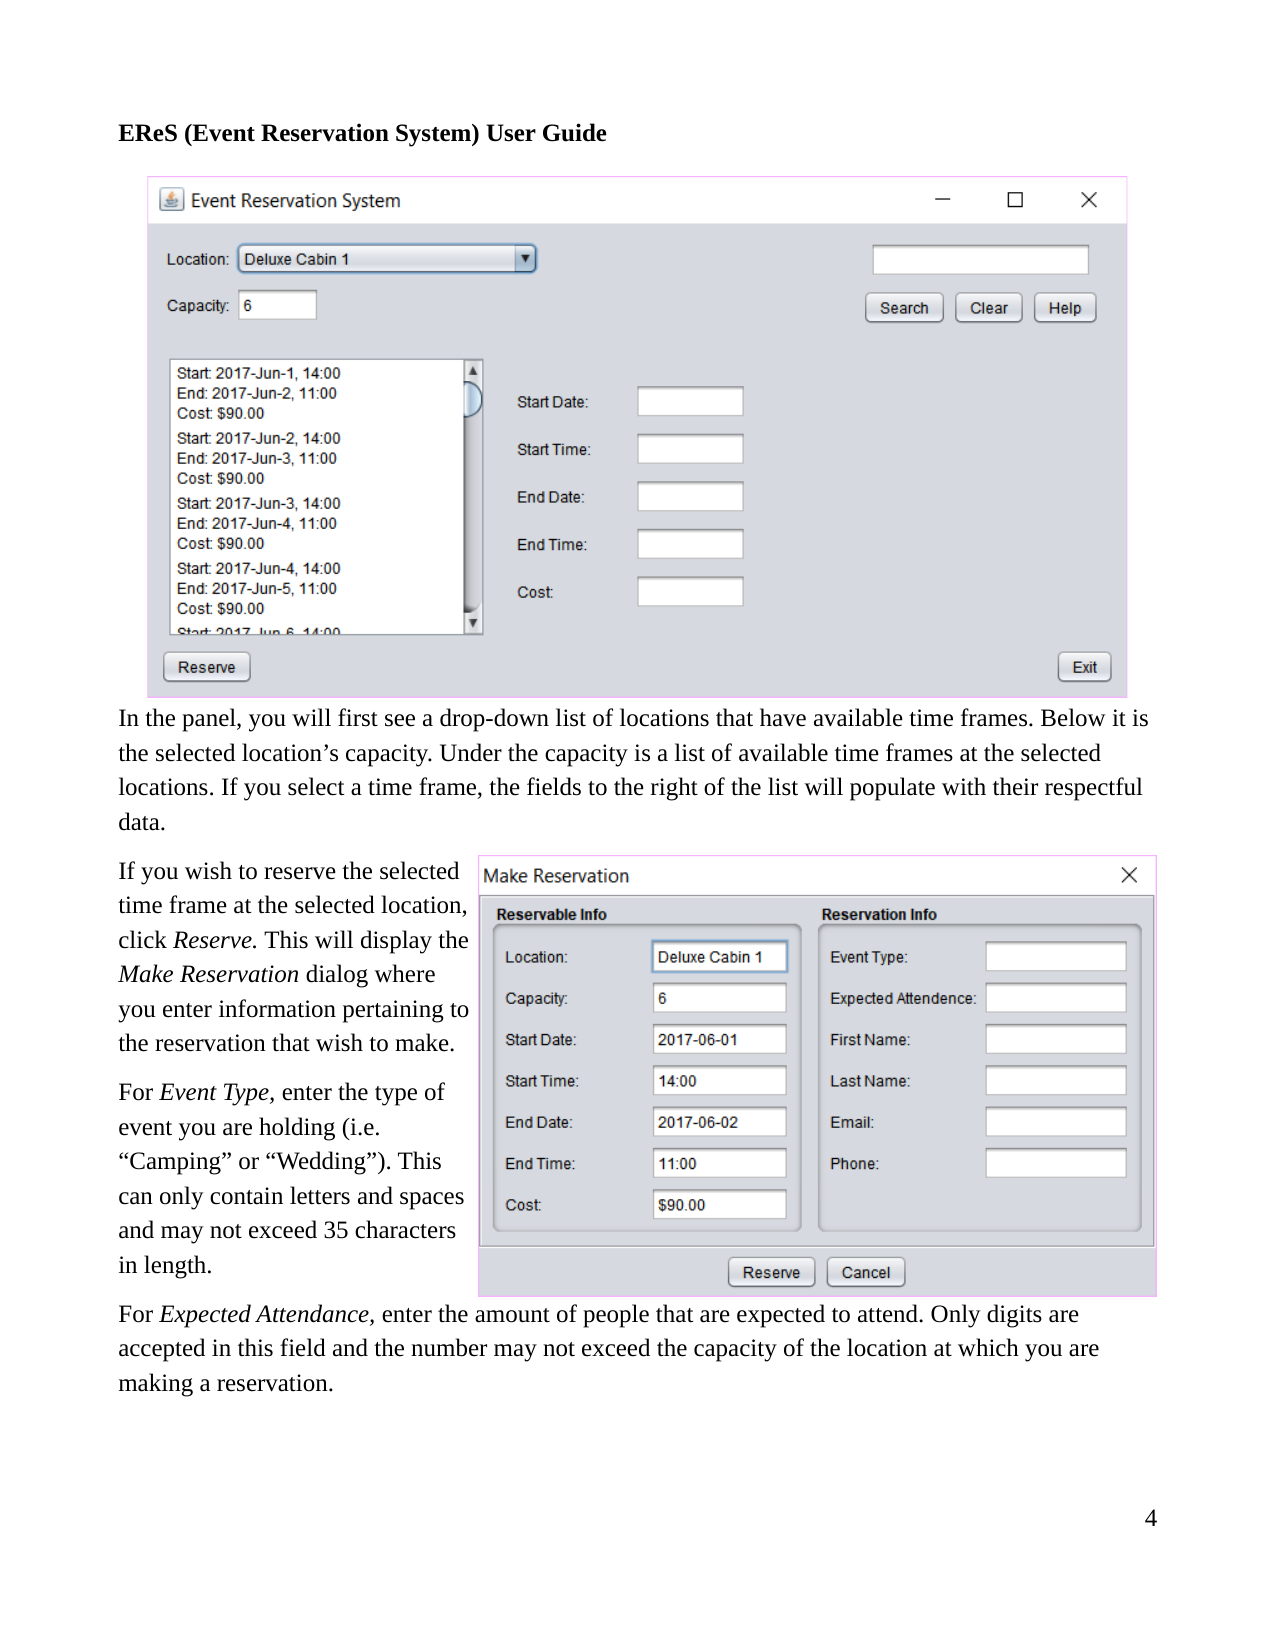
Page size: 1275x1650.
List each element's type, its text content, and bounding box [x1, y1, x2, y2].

text In the panel, you will first see a drop-down list of locations that have available time frames. Below it is the selected location’s capacity. Under the capacity is a list of available time frames at the selected locations. If you select a time frame, the fields to the right of the list will populate with their respectful data. [118, 176, 1157, 836]
picture [147, 176, 1128, 698]
picture [478, 855, 1157, 1297]
text For Event Type, enter the type of event you are holding (i.e. “Camping” or “Wedding”). This can only contain letters and spaces and may not exceed 35 characters in length. [118, 1077, 478, 1278]
text For Expected Attendance, enter the amount of people that are expected to attend. Only digits are accepted in this field and the number may not exceed the capacity of the location at which you are making a reservation. [118, 1299, 1157, 1396]
text If you wish to reserve the selected time frame at the selected location, click Reserve. This will display the Make Reservation dialog where you enter information pertaining to the reservation that wish to make. [118, 856, 478, 1057]
